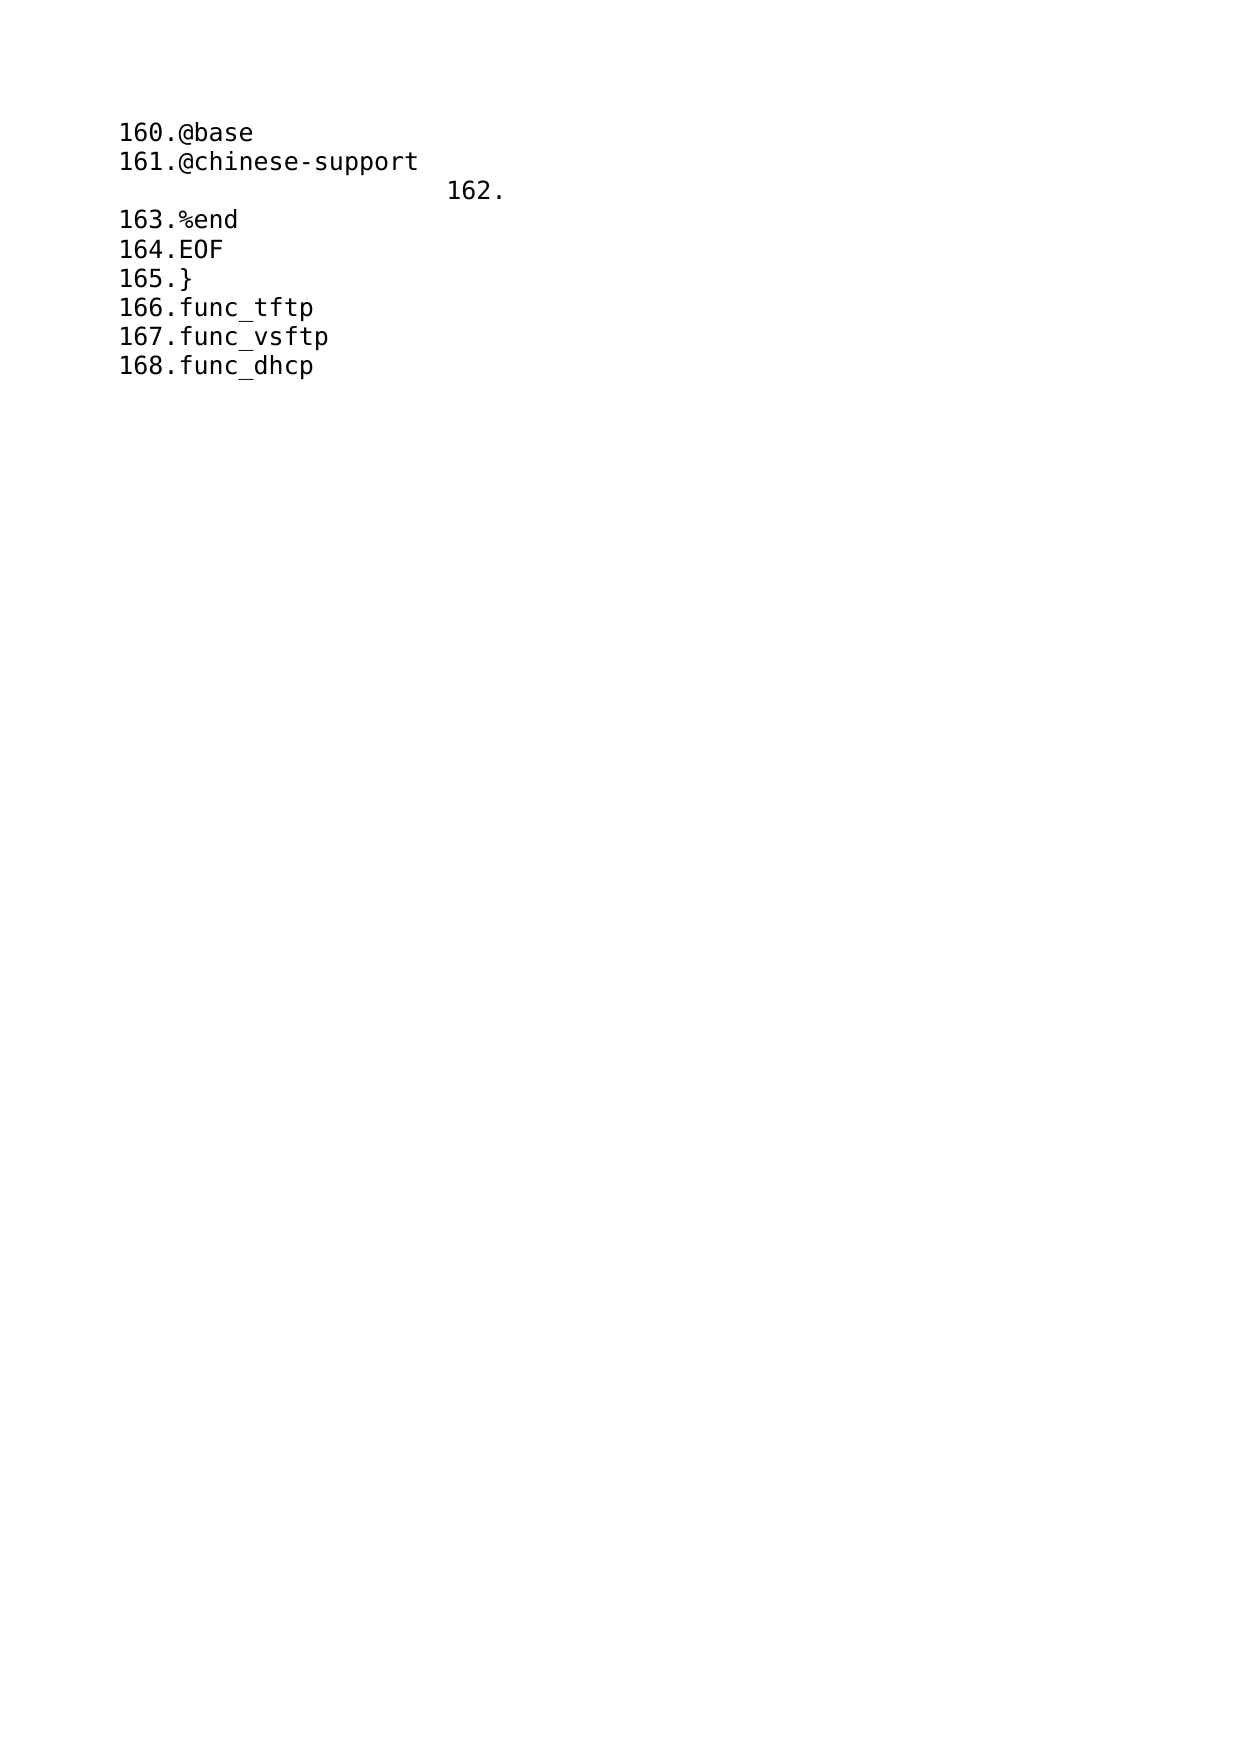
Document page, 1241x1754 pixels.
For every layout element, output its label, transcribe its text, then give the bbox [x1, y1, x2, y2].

text 168.func_dhcp [118, 352, 1122, 381]
text 165.} [118, 264, 1122, 293]
text 161.@chinese-support [118, 147, 1122, 176]
text 163.%end [118, 206, 1122, 235]
text 166.func_tftp [118, 293, 1122, 322]
text 164.EOF [118, 235, 1122, 264]
text 167.func_vsftp [118, 322, 1122, 352]
text 160.@base [118, 118, 1122, 147]
text 162. [446, 176, 1122, 206]
